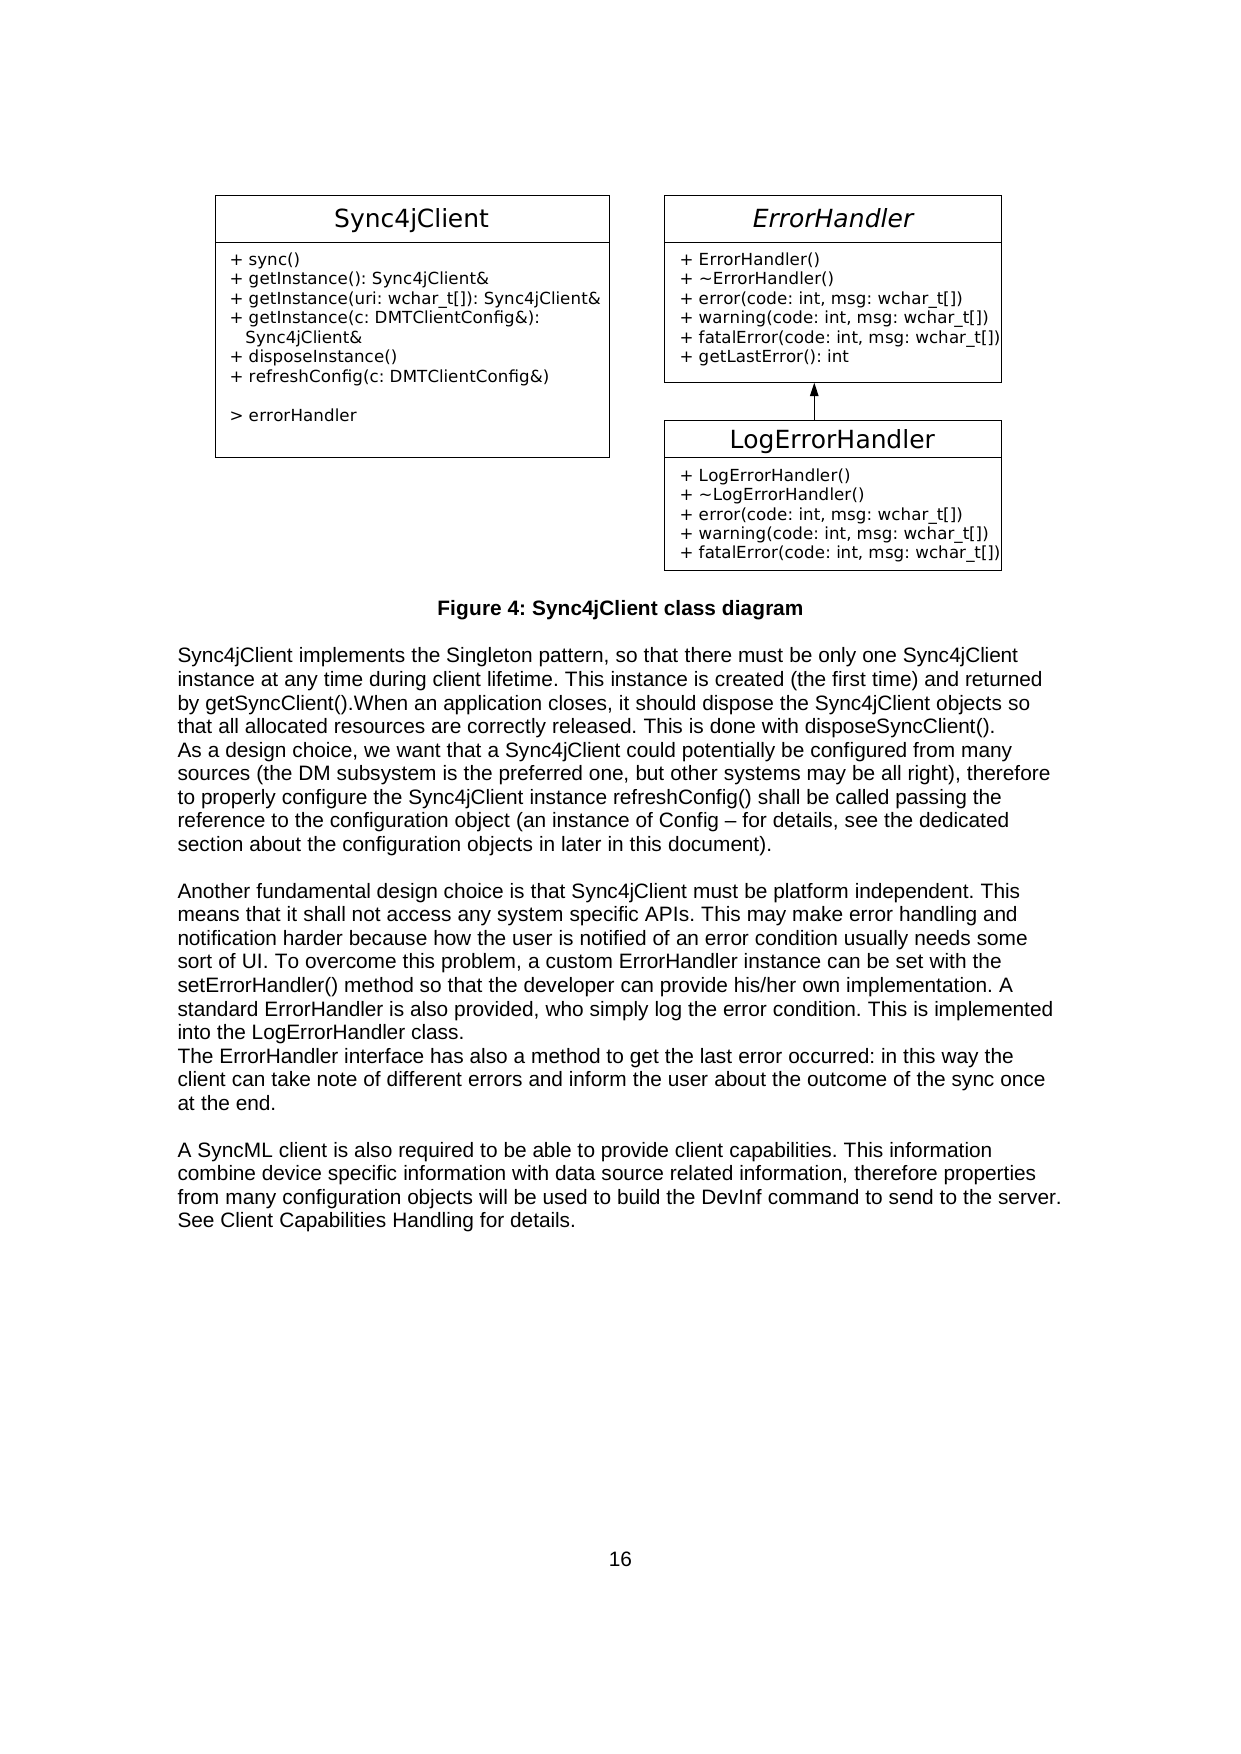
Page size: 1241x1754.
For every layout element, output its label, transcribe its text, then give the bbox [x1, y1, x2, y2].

text The ErrorHandler interface has also a method to get the last error occurred: in this way the client can take note of different errors and inform the user about the outcome of the sync once at the end. [177, 1044, 1063, 1115]
text Another fundamental design choice is that Sync4jClient must be platform independent. This means that it shall not access any system specific APIs. This may make error handling and notification harder because how the user is notified of an error condition usually needs some sort of UI. To overcome this problem, a custom ErrorHandler instance can be set with the setErrorHandler() method so that the developer can provide his/her own implementation. A standard ErrorHandler is also provided, who simply log the error condition. This is implemented into the LogErrorHandler class. [177, 879, 1063, 1044]
text Sync4jClient implements the Singleton pattern, so that there must be only one Sync4jClient instance at any time during client lifetime. This instance is created (the first time) and returned by getSyncClient().When an application closes, it should dispose the Sync4jClient objects so that all allocated resources are correctly released. This is done with disposeSyncClient(). [177, 177, 1063, 738]
text Figure 4: Sync4jClient class diagram [179, 203, 1061, 620]
text A SyncML client is also required to be able to provide client capabilities. This information combine device specific information with data source related information, therefore properties from many configuration objects will be used to build the DevInf command to send to the server. See Client Capabilities Handling for details. [177, 1138, 1063, 1232]
text As a design choice, we want that a Sync4jClient could potentially be configured from many sources (the DM subsystem is the preferred one, but other systems may be all right), therefore to properly configure the Sync4jClient instance refreshConfig() shall be called passing the reference to the configuration object (an instance of Config – for details, see the dedicated section about the configuration objects in later in this document). [177, 738, 1063, 856]
